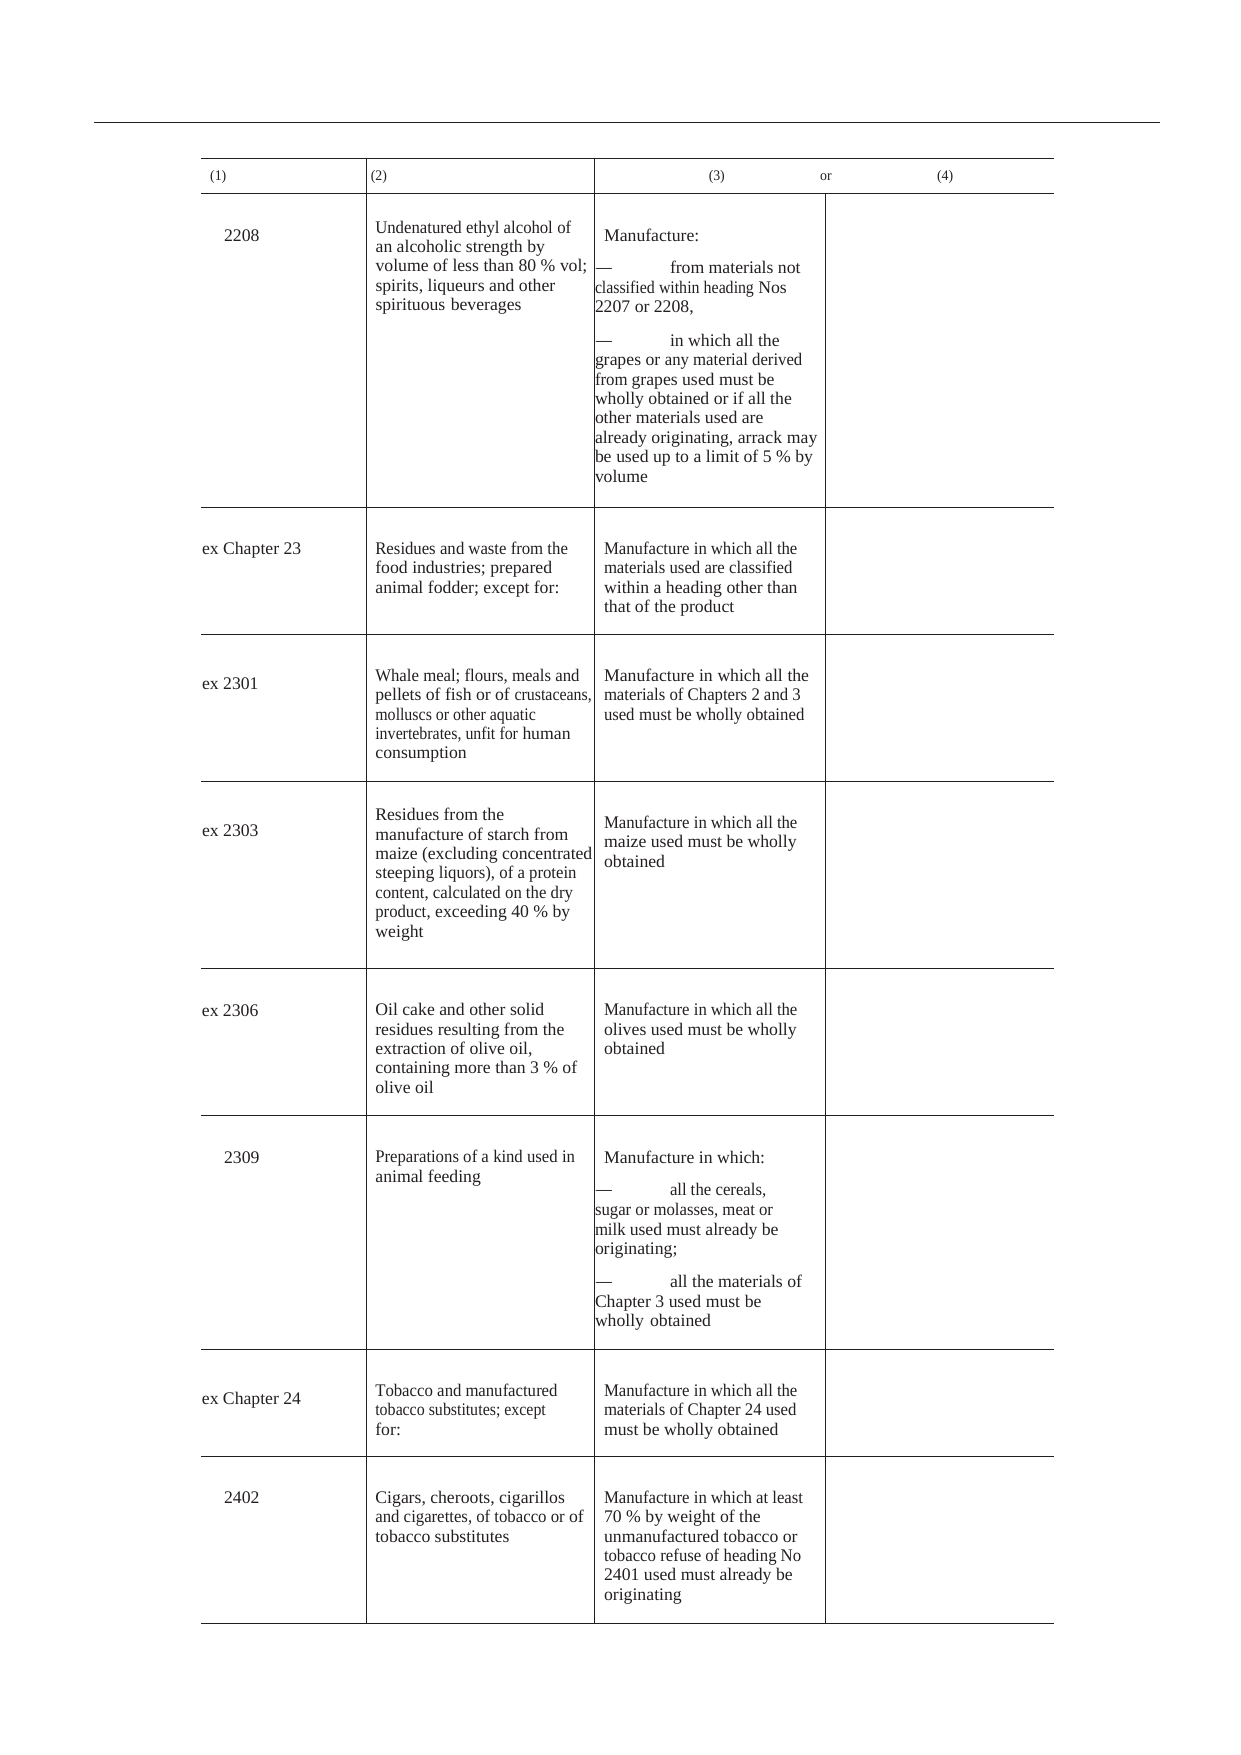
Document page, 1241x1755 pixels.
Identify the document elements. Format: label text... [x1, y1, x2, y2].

table_cell Residues and waste from the food industries; prepared animal fodder; except for: [367, 508, 594, 634]
table_cell Cigars, cheroots, cigarillos and cigarettes, of tobacco or of tobacco substitutes [367, 1457, 594, 1623]
table_cell Tobacco and manufactured tobacco substitutes; except for: [367, 1350, 594, 1456]
table_cell 2309 [201, 1116, 366, 1348]
table_cell [826, 782, 1054, 968]
table_cell [826, 635, 1054, 781]
table_cell [826, 1116, 1054, 1348]
table_cell Manufacture in which all the maize used must be wholly obtained [595, 782, 825, 968]
table_cell ex 2303 [201, 782, 366, 968]
table_cell Manufacture: from materials not classified within heading Nos 2207 or 2208, in which all the grapes or any material derived from grapes used must be wholly obtained or if all the other materials used are already originating, arrack may be used up to a limit of 5 % by volume [595, 194, 825, 507]
table_cell [826, 1457, 1054, 1623]
table_header (1) [201, 159, 366, 193]
table_cell Preparations of a kind used in animal feeding [367, 1116, 594, 1348]
table_cell 2402 [201, 1457, 366, 1623]
table_cell Manufacture in which all the materials of Chapter 24 used must be wholly obtained [595, 1350, 825, 1456]
table_cell Manufacture in which all the olives used must be wholly obtained [595, 969, 825, 1115]
table_cell [826, 194, 1054, 507]
table_cell Oil cake and other solid residues resulting from the extraction of olive oil, containing more than 3 % of olive oil [367, 969, 594, 1115]
table_cell [826, 969, 1054, 1115]
table_cell Manufacture in which all the materials of Chapters 2 and 3 used must be wholly obtained [595, 635, 825, 781]
table_cell ex 2306 [201, 969, 366, 1115]
table_header (3) or (4) [595, 159, 1054, 193]
table_cell 2208 [201, 194, 366, 507]
table_header (2) [367, 159, 594, 193]
table_cell Whale meal; flours, meals and pellets of fish or of crustaceans, molluscs or other aquatic invertebrates, unfit for human consumption [367, 635, 594, 781]
table_cell Manufacture in which all the materials used are classified within a heading other than that of the product [595, 508, 825, 634]
table_cell ex Chapter 24 [201, 1350, 366, 1456]
table_cell Undenatured ethyl alcohol of an alcoholic strength by volume of less than 80 % vol; spirits, liqueurs and other spirituous beverages [367, 194, 594, 507]
table_cell ex Chapter 23 [201, 508, 366, 634]
table_cell ex 2301 [201, 635, 366, 781]
table_cell Residues from the manufacture of starch from maize (excluding concentrated steeping liquors), of a protein content, calculated on the dry product, exceeding 40 % by weight [367, 782, 594, 968]
table_cell Manufacture in which: all the cereals, sugar or molasses, meat or milk used must already be originating; all the materials of Chapter 3 used must be wholly obtained [595, 1116, 825, 1348]
table_cell Manufacture in which at least 70 % by weight of the unmanufactured tobacco or tobacco refuse of heading No 2401 used must already be originating [595, 1457, 825, 1623]
table_cell [826, 508, 1054, 634]
table_cell [826, 1350, 1054, 1456]
